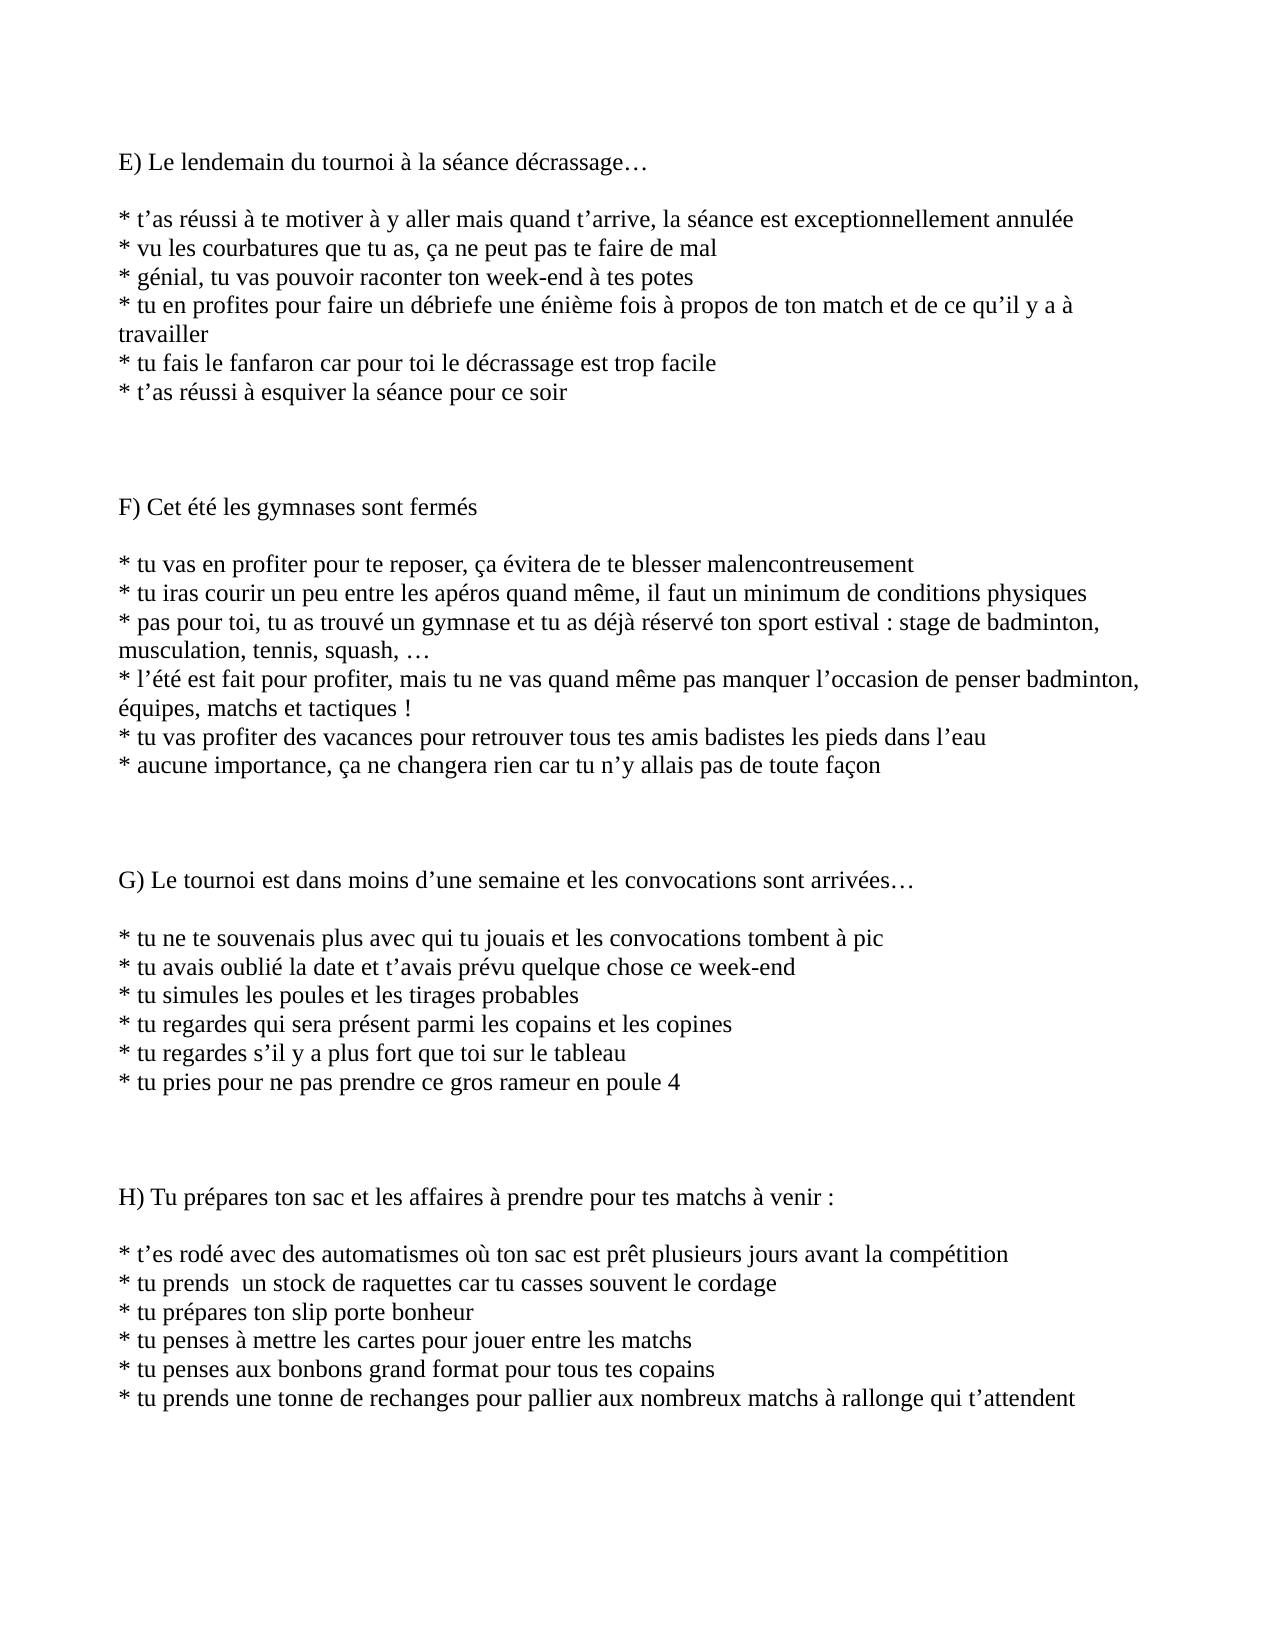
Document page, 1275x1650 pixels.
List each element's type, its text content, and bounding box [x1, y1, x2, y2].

text * tu fais le fanfaron car pour toi le décrassage est trop facile [118, 348, 1157, 377]
text * tu prépares ton slip porte bonheur [118, 1297, 1157, 1326]
text * tu simules les poules et les tirages probables [118, 981, 1157, 1009]
text * t’as réussi à esquiver la séance pour ce soir [118, 377, 1157, 406]
text * tu regardes qui sera présent parmi les copains et les copines [118, 1009, 1157, 1038]
text * tu ne te souvenais plus avec qui tu jouais et les convocations tombent à pic [118, 923, 1157, 952]
text * génial, tu vas pouvoir raconter ton week-end à tes potes [118, 262, 1157, 291]
text * tu regardes s’il y a plus fort que toi sur le tableau [118, 1038, 1157, 1067]
text * t’es rodé avec des automatismes où ton sac est prêt plusieurs jours avant la compétition [118, 1239, 1157, 1268]
text * l’été est fait pour profiter, mais tu ne vas quand même pas manquer l’occasion de penser badminton, équipes, matchs et tactiques ! [118, 664, 1157, 722]
text G) Le tournoi est dans moins d’une semaine et les convocations sont arrivées… [118, 866, 1157, 894]
text E) Le lendemain du tournoi à la séance décrassage… [118, 147, 1157, 176]
text F) Cet été les gymnases sont fermés [118, 492, 1157, 521]
text * aucune importance, ça ne changera rien car tu n’y allais pas de toute façon [118, 751, 1157, 779]
text * tu prends une tonne de rechanges pour pallier aux nombreux matchs à rallonge qui t’attendent [118, 1383, 1157, 1412]
text * pas pour toi, tu as trouvé un gymnase et tu as déjà réservé ton sport estival : stage de badminton, musculation, tennis, squash, … [118, 607, 1157, 664]
text * tu pries pour ne pas prendre ce gros rameur en poule 4 [118, 1067, 1157, 1096]
text * tu vas profiter des vacances pour retrouver tous tes amis badistes les pieds dans l’eau [118, 722, 1157, 751]
text * t’as réussi à te motiver à y aller mais quand t’arrive, la séance est exceptionnellement annulée [118, 204, 1157, 233]
text * tu penses aux bonbons grand format pour tous tes copains [118, 1354, 1157, 1383]
text * tu en profites pour faire un débriefe une énième fois à propos de ton match et de ce qu’il y a à travailler [118, 291, 1157, 348]
text * tu vas en profiter pour te reposer, ça évitera de te blesser malencontreusement [118, 549, 1157, 578]
text * tu penses à mettre les cartes pour jouer entre les matchs [118, 1326, 1157, 1354]
text * vu les courbatures que tu as, ça ne peut pas te faire de mal [118, 233, 1157, 262]
text H) Tu prépares ton sac et les affaires à prendre pour tes matchs à venir : [118, 1182, 1157, 1211]
text * tu iras courir un peu entre les apéros quand même, il faut un minimum de conditions physiques [118, 578, 1157, 607]
text * tu prends un stock de raquettes car tu casses souvent le cordage [118, 1268, 1157, 1297]
text * tu avais oublié la date et t’avais prévu quelque chose ce week-end [118, 952, 1157, 981]
